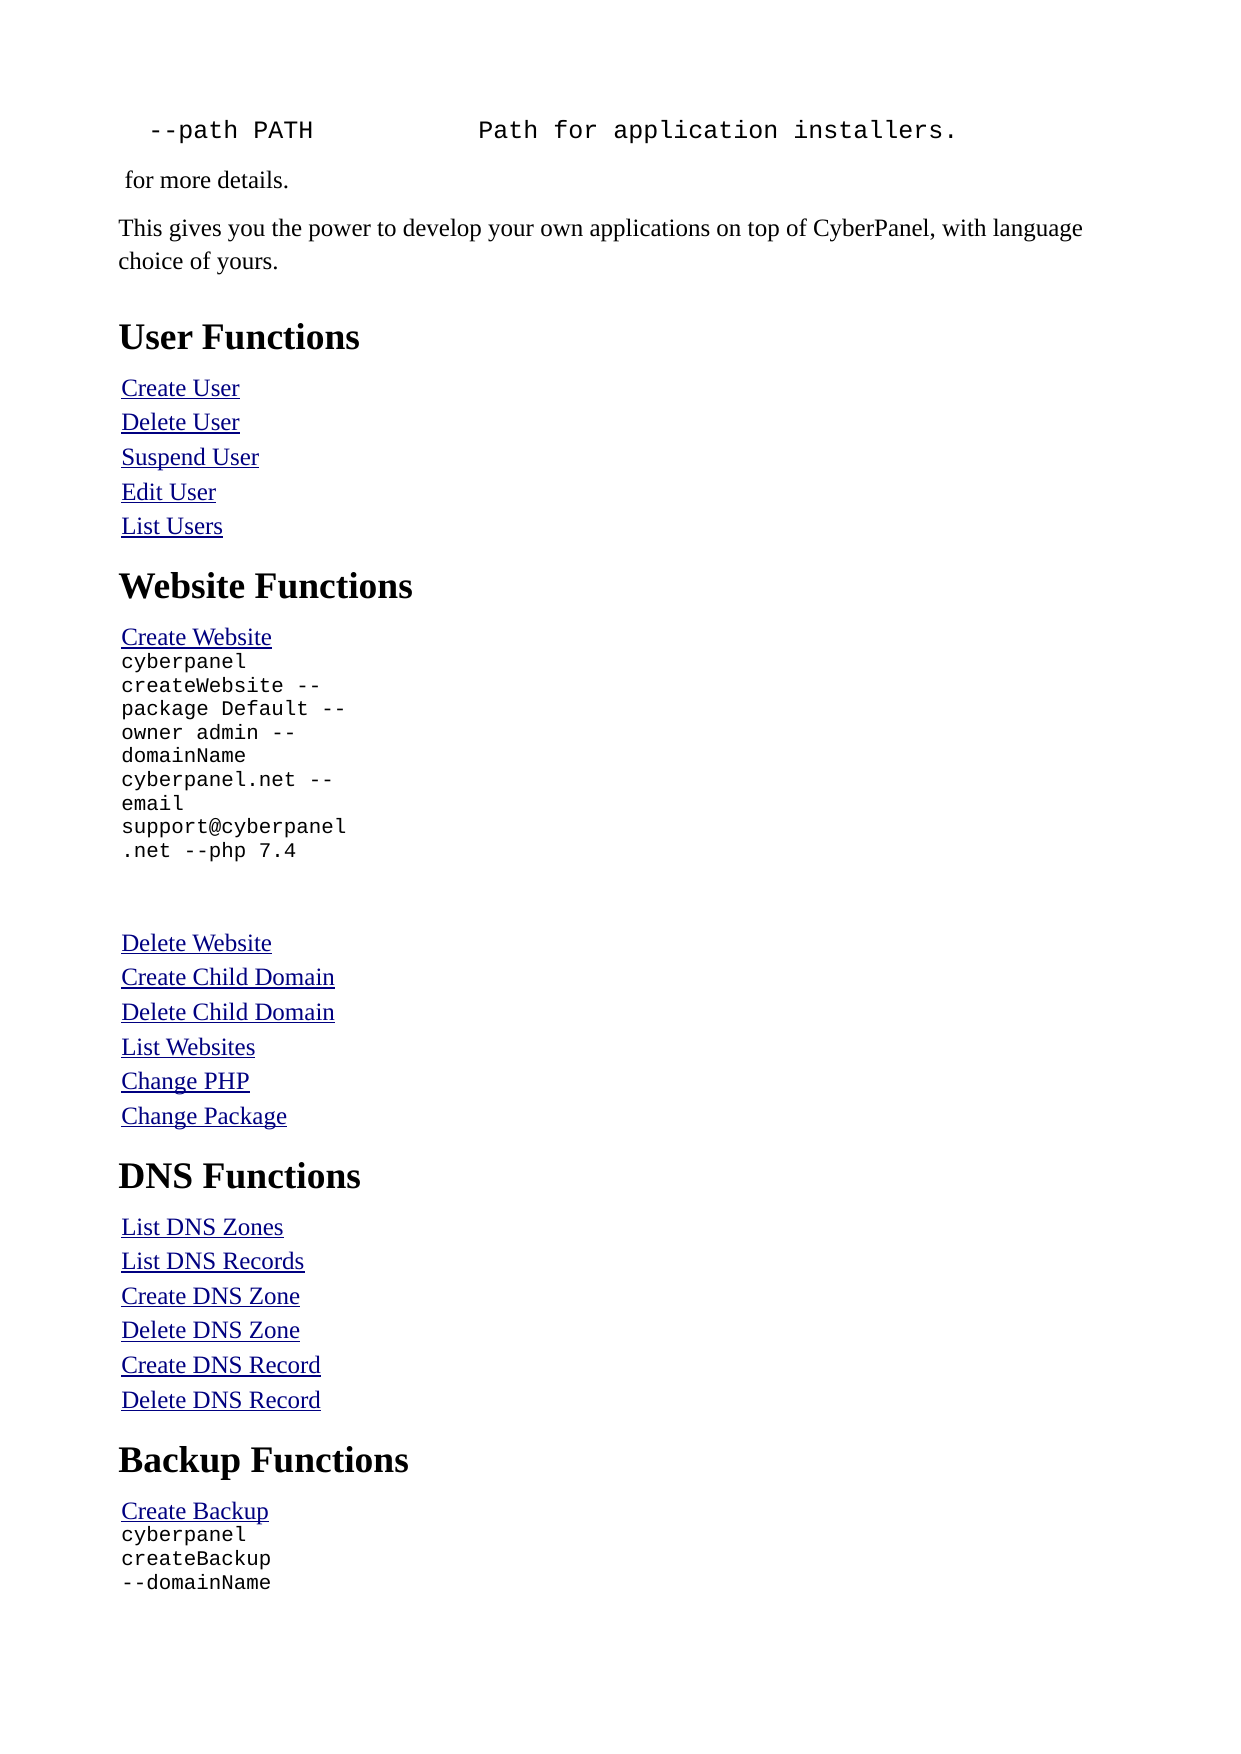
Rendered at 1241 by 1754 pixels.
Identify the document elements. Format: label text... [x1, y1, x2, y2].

table_cell List Users [118, 508, 279, 543]
text for more details. [118, 165, 1122, 194]
text --path PATH Path for application installers. [118, 118, 1122, 146]
table_cell List DNS Records [118, 1244, 341, 1278]
table_cell Delete Child Domain [118, 994, 354, 1029]
table_cell List Websites [118, 1029, 354, 1063]
table_cell Delete Website [118, 925, 354, 959]
table_header Create Website cyberpanel createWebsite --package Default --owner admin --domainName cyberpanel.net --email support@cyberpanel.net --php 7.4 [118, 619, 354, 925]
table_cell Delete User [118, 405, 279, 439]
table_header List DNS Zones [118, 1209, 341, 1243]
text This gives you the power to develop your own applications on top of CyberPanel, with language choice of yours. [118, 213, 1122, 274]
subtitle DNS Functions [118, 1153, 1122, 1196]
table_cell Change PHP [118, 1063, 354, 1098]
subtitle Website Functions [118, 564, 1122, 607]
table_cell Delete DNS Record [118, 1382, 341, 1416]
table_cell Create DNS Record [118, 1347, 341, 1382]
subtitle User Functions [118, 314, 1122, 357]
table_header Create Backup cyberpanel createBackup --domainName [118, 1493, 300, 1598]
table_cell Create Child Domain [118, 960, 354, 994]
table_cell Edit User [118, 474, 279, 508]
table_header Create User [118, 370, 279, 404]
table_cell Change Package [118, 1098, 354, 1132]
table_cell Suspend User [118, 439, 279, 474]
subtitle Backup Functions [118, 1437, 1122, 1480]
table_cell Create DNS Zone [118, 1278, 341, 1313]
table_cell Delete DNS Zone [118, 1313, 341, 1347]
